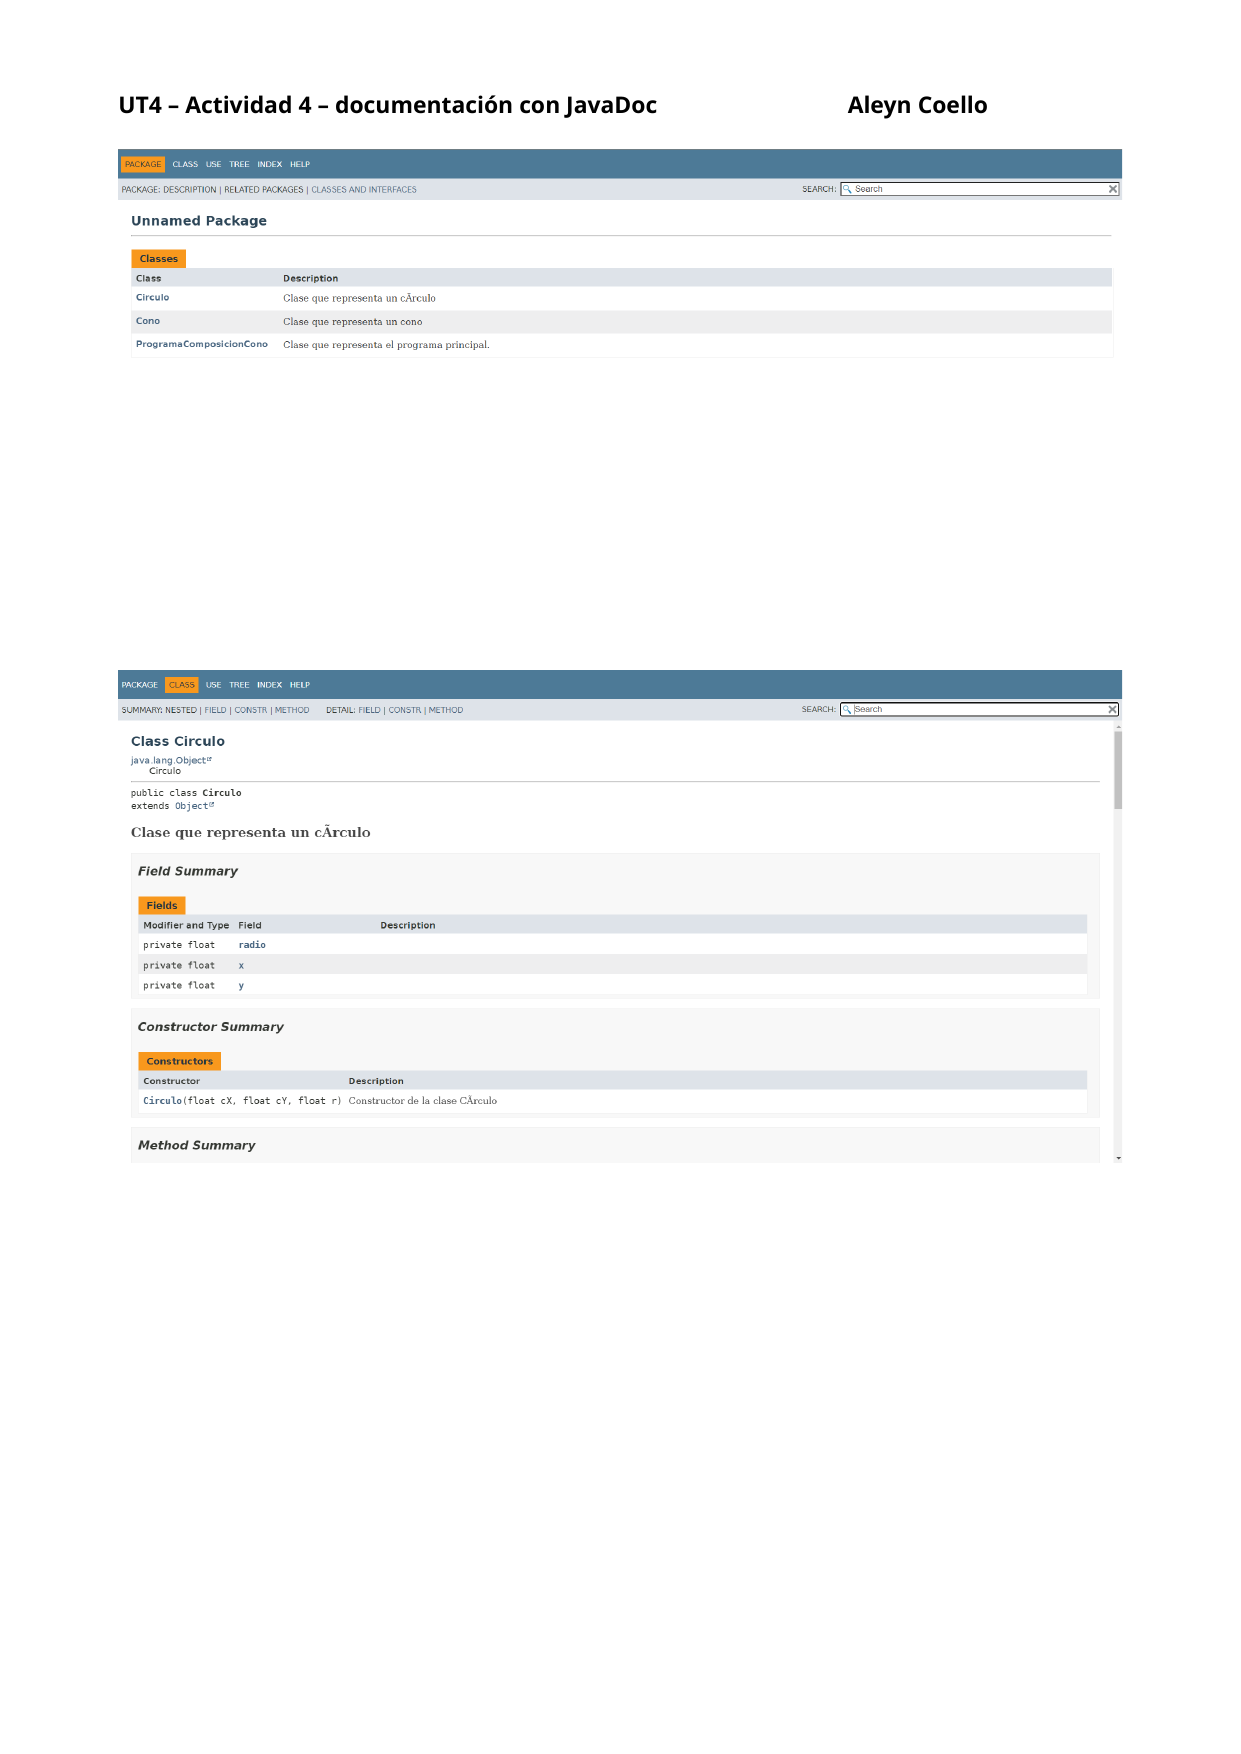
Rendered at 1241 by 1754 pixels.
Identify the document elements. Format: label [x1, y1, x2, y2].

picture [118, 149, 1123, 642]
picture [118, 670, 1123, 1163]
